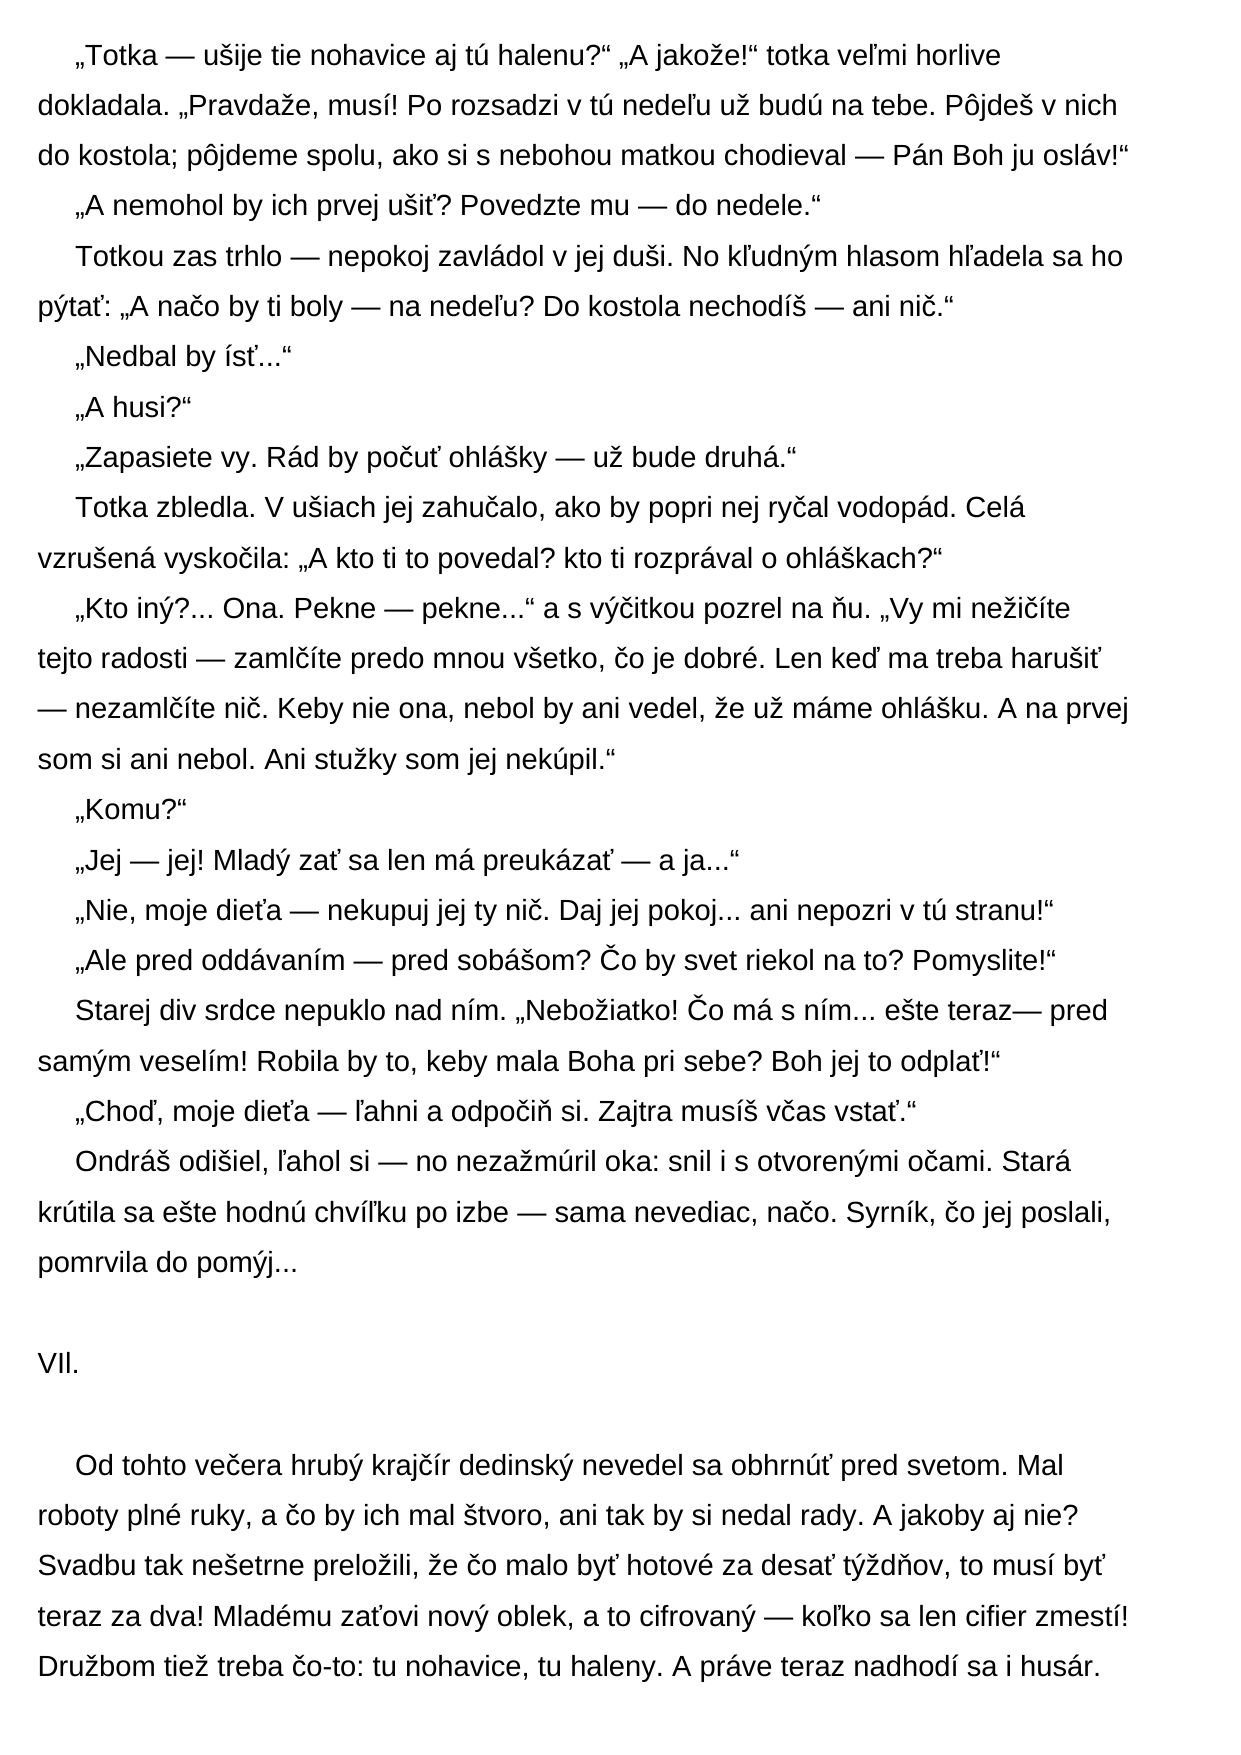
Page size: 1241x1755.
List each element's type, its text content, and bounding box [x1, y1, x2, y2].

text „Choď, moje dieťa — ľahni a odpočiň si. Zajtra musíš včas vstať.“ [37, 1094, 1130, 1128]
text VIl. [37, 1346, 1130, 1380]
text Starej div srdce nepuklo nad ním. „Nebožiatko! Čo má s ním... ešte teraz— pred samým veselím! Robila by to, keby mala Boha pri sebe? Boh jej to odplať!“ [37, 993, 1130, 1077]
text „Nedbal by ísť...“ [37, 339, 1130, 373]
text „Kto iný?... Ona. Pekne — pekne...“ a s výčitkou pozrel na ňu. „Vy mi nežičíte tejto radosti — zamlčíte predo mnou všetko, čo je dobré. Len keď ma treba harušiť — nezamlčíte nič. Keby nie ona, nebol by ani vedel, že už máme ohlášku. A na prvej som si ani nebol. Ani stužky som jej nekúpil.“ [37, 591, 1130, 775]
text „Komu?“ [37, 792, 1130, 826]
text „A nemohol by ich prvej ušiť? Povedzte mu — do nedele.“ [37, 188, 1130, 222]
text Ondráš odišiel, ľahol si — no nezažmúril oka: snil i s otvorenými očami. Stará krútila sa ešte hodnú chvíľku po izbe — sama nevediac, načo. Syrník, čo jej poslali, pomrvila do pomýj... [37, 1144, 1130, 1278]
text „Nie, moje dieťa — nekupuj jej ty nič. Daj jej pokoj... ani nepozri v tú stranu!“ [37, 893, 1130, 926]
text „Ale pred oddávaním — pred sobášom? Čo by svet riekol na to? Pomyslite!“ [37, 943, 1130, 977]
text „Zapasiete vy. Rád by počuť ohlášky — už bude druhá.“ [37, 440, 1130, 473]
text Od tohto večera hrubý krajčír dedinský nevedel sa obhrnúť pred svetom. Mal roboty plné ruky, a čo by ich mal štvoro, ani tak by si nedal rady. A jakoby aj nie? Svadbu tak nešetrne preložili, že čo malo byť hotové za desať týždňov, to musí byť teraz za dva! Mladému zaťovi nový oblek, a to cifrovaný — koľko sa len cifier zmestí! Družbom tiež treba čo-to: tu nohavice, tu haleny. A práve teraz nadhodí sa i husár. [37, 1448, 1130, 1682]
text „Jej — jej! Mladý zať sa len má preukázať — a ja...“ [37, 842, 1130, 876]
text Totka zbledla. V ušiach jej zahučalo, ako by popri nej ryčal vodopád. Celá vzrušená vyskočila: „A kto ti to povedal? kto ti rozprával o ohláškach?“ [37, 490, 1130, 574]
text „Totka — ušije tie nohavice aj tú halenu?“ „A jakože!“ totka veľmi horlive dokladala. „Pravdaže, musí! Po rozsadzi v tú nedeľu už budú na tebe. Pôjdeš v nich do kostola; pôjdeme spolu, ako si s nebohou matkou chodieval — Pán Boh ju osláv!“ [37, 37, 1130, 172]
text Totkou zas trhlo — nepokoj zavládol v jej duši. No kľudným hlasom hľadela sa ho pýtať: „A načo by ti boly — na nedeľu? Do kostola nechodíš — ani nič.“ [37, 239, 1130, 323]
text „A husi?“ [37, 390, 1130, 423]
